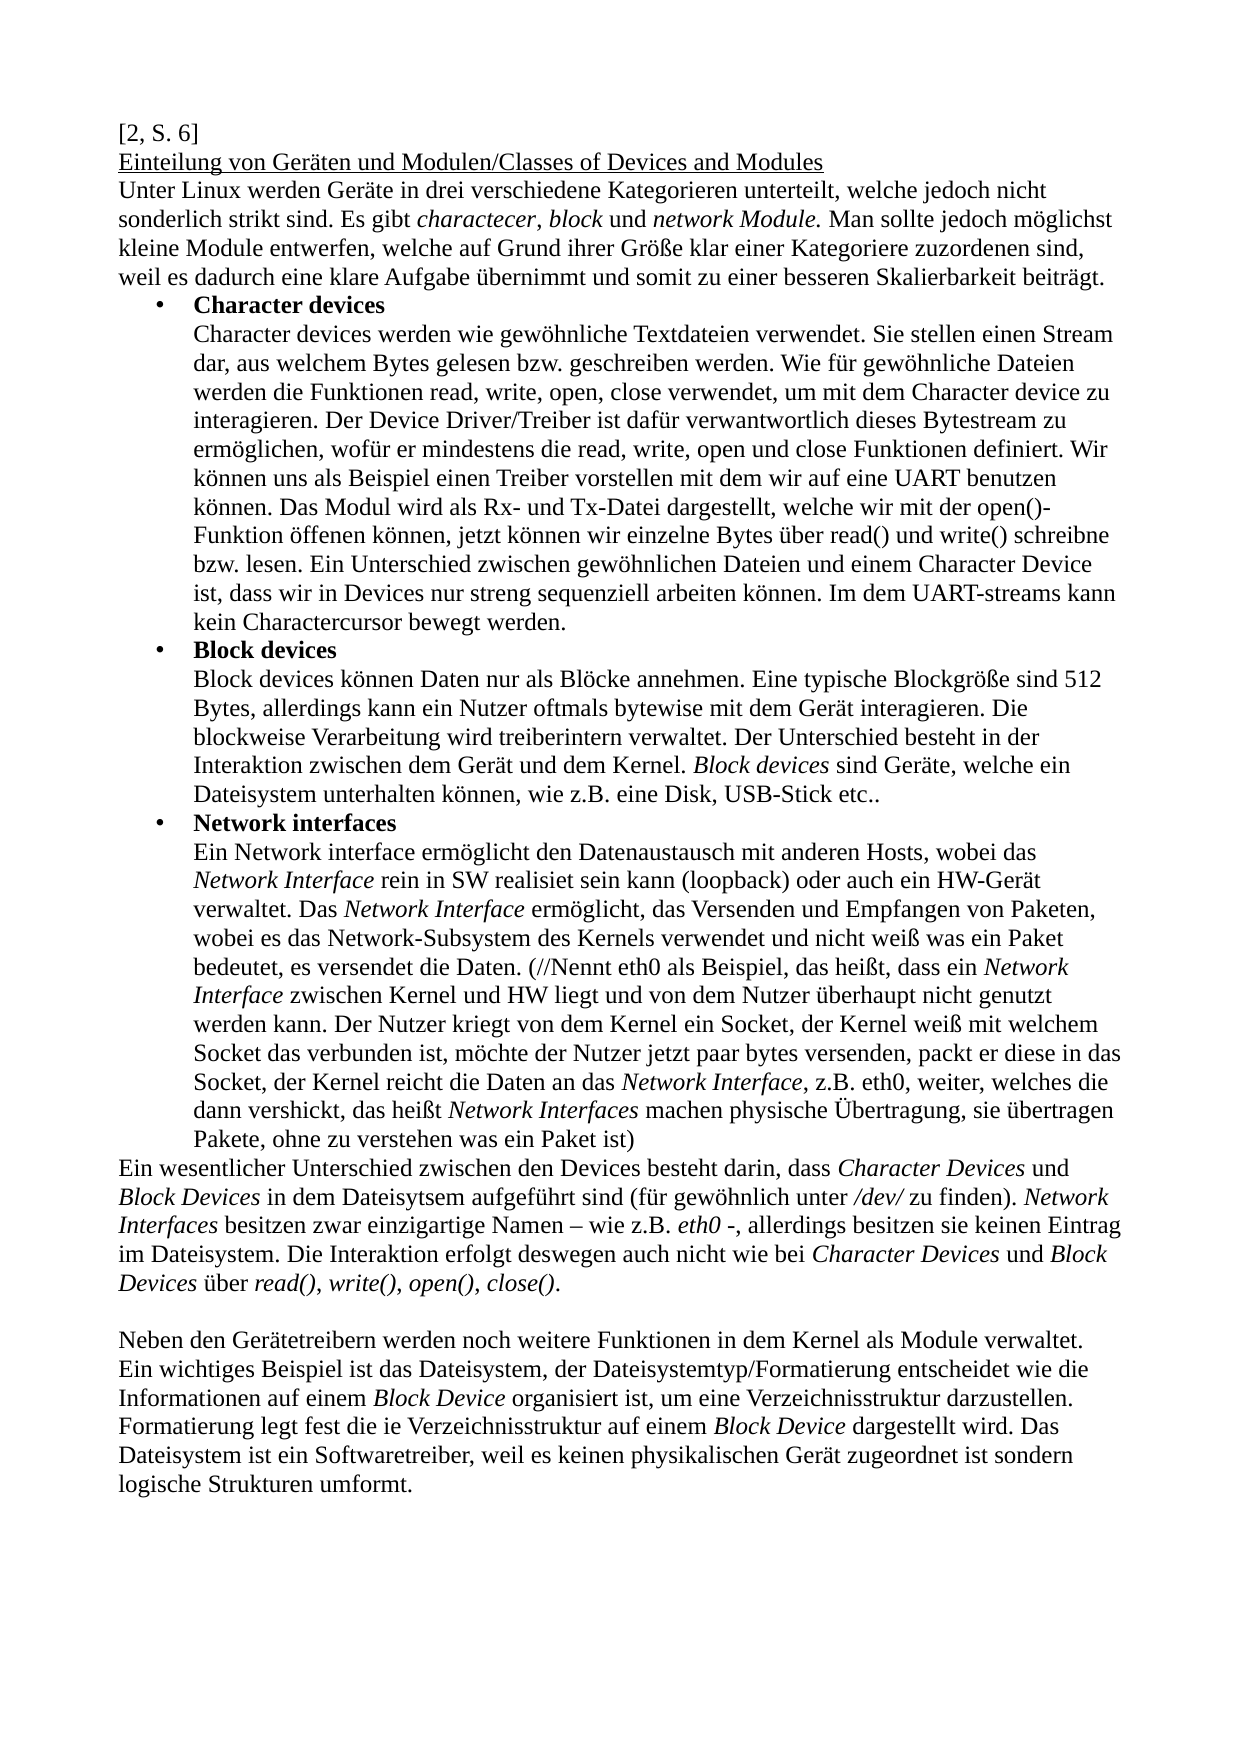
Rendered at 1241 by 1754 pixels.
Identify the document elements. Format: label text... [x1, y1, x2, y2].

list Network interfaces Ein Network interface ermöglicht den Datenaustausch mit anderen Hosts, wobei das Network Interface rein in SW realisiet sein kann (loopback) oder auch ein HW-Gerät verwaltet. Das Network Interface ermöglicht, das Versenden und Empfangen von Paketen, wobei es das Network-Subsystem des Kernels verwendet und nicht weiß was ein Paket bedeutet, es versendet die Daten. (//Nennt eth0 als Beispiel, das heißt, dass ein Network Interface zwischen Kernel und HW liegt und von dem Nutzer überhaupt nicht genutzt werden kann. Der Nutzer kriegt von dem Kernel ein Socket, der Kernel weiß mit welchem Socket das verbunden ist, möchte der Nutzer jetzt paar bytes versenden, packt er diese in das Socket, der Kernel reicht die Daten an das Network Interface, z.B. eth0, weiter, welches die dann vershickt, das heißt Network Interfaces machen physische Übertragung, sie übertragen Pakete, ohne zu verstehen was ein Paket ist) [156, 808, 1122, 1153]
text Neben den Gerätetreibern werden noch weitere Funktionen in dem Kernel als Module verwaltet. Ein wichtiges Beispiel ist das Dateisystem, der Dateisystemtyp/Formatierung entscheidet wie die Informationen auf einem Block Device organisiert ist, um eine Verzeichnisstruktur darzustellen. Formatierung legt fest die ie Verzeichnisstruktur auf einem Block Device dargestellt wird. Das Dateisystem ist ein Softwaretreiber, weil es keinen physikalischen Gerät zugeordnet ist sondern logische Strukturen umformt. [118, 1325, 1122, 1498]
list Character devices Character devices werden wie gewöhnliche Textdateien verwendet. Sie stellen einen Stream dar, aus welchem Bytes gelesen bzw. geschreiben werden. Wie für gewöhnliche Dateien werden die Funktionen read, write, open, close verwendet, um mit dem Character device zu interagieren. Der Device Driver/Treiber ist dafür verwantwortlich dieses Bytestream zu ermöglichen, wofür er mindestens die read, write, open und close Funktionen definiert. Wir können uns als Beispiel einen Treiber vorstellen mit dem wir auf eine UART benutzen können. Das Modul wird als Rx- und Tx-Datei dargestellt, welche wir mit der open()-Funktion öffenen können, jetzt können wir einzelne Bytes über read() und write() schreibne bzw. lesen. Ein Unterschied zwischen gewöhnlichen Dateien und einem Character Device ist, dass wir in Devices nur streng sequenziell arbeiten können. Im dem UART-streams kann kein Charactercursor bewegt werden. [156, 291, 1122, 636]
text Einteilung von Geräten und Modulen/Classes of Devices and Modules [118, 147, 1122, 176]
list Block devices Block devices können Daten nur als Blöcke annehmen. Eine typische Blockgröße sind 512 Bytes, allerdings kann ein Nutzer oftmals bytewise mit dem Gerät interagieren. Die blockweise Verarbeitung wird treiberintern verwaltet. Der Unterschied besteht in der Interaktion zwischen dem Gerät und dem Kernel. Block devices sind Geräte, welche ein Dateisystem unterhalten können, wie z.B. eine Disk, USB-Stick etc.. [156, 636, 1122, 808]
text [2, S. 6] [118, 118, 1122, 147]
text Unter Linux werden Geräte in drei verschiedene Kategorieren unterteilt, welche jedoch nicht sonderlich strikt sind. Es gibt charactecer, block und network Module. Man sollte jedoch möglichst kleine Module entwerfen, welche auf Grund ihrer Größe klar einer Kategoriere zuzordenen sind, weil es dadurch eine klare Aufgabe übernimmt und somit zu einer besseren Skalierbarkeit beiträgt. [118, 176, 1122, 291]
text Ein wesentlicher Unterschied zwischen den Devices besteht darin, dass Character Devices und Block Devices in dem Dateisytsem aufgeführt sind (für gewöhnlich unter /dev/ zu finden). Network Interfaces besitzen zwar einzigartige Namen – wie z.B. eth0 -, allerdings besitzen sie keinen Eintrag im Dateisystem. Die Interaktion erfolgt deswegen auch nicht wie bei Character Devices und Block Devices über read(), write(), open(), close(). [118, 1153, 1122, 1297]
